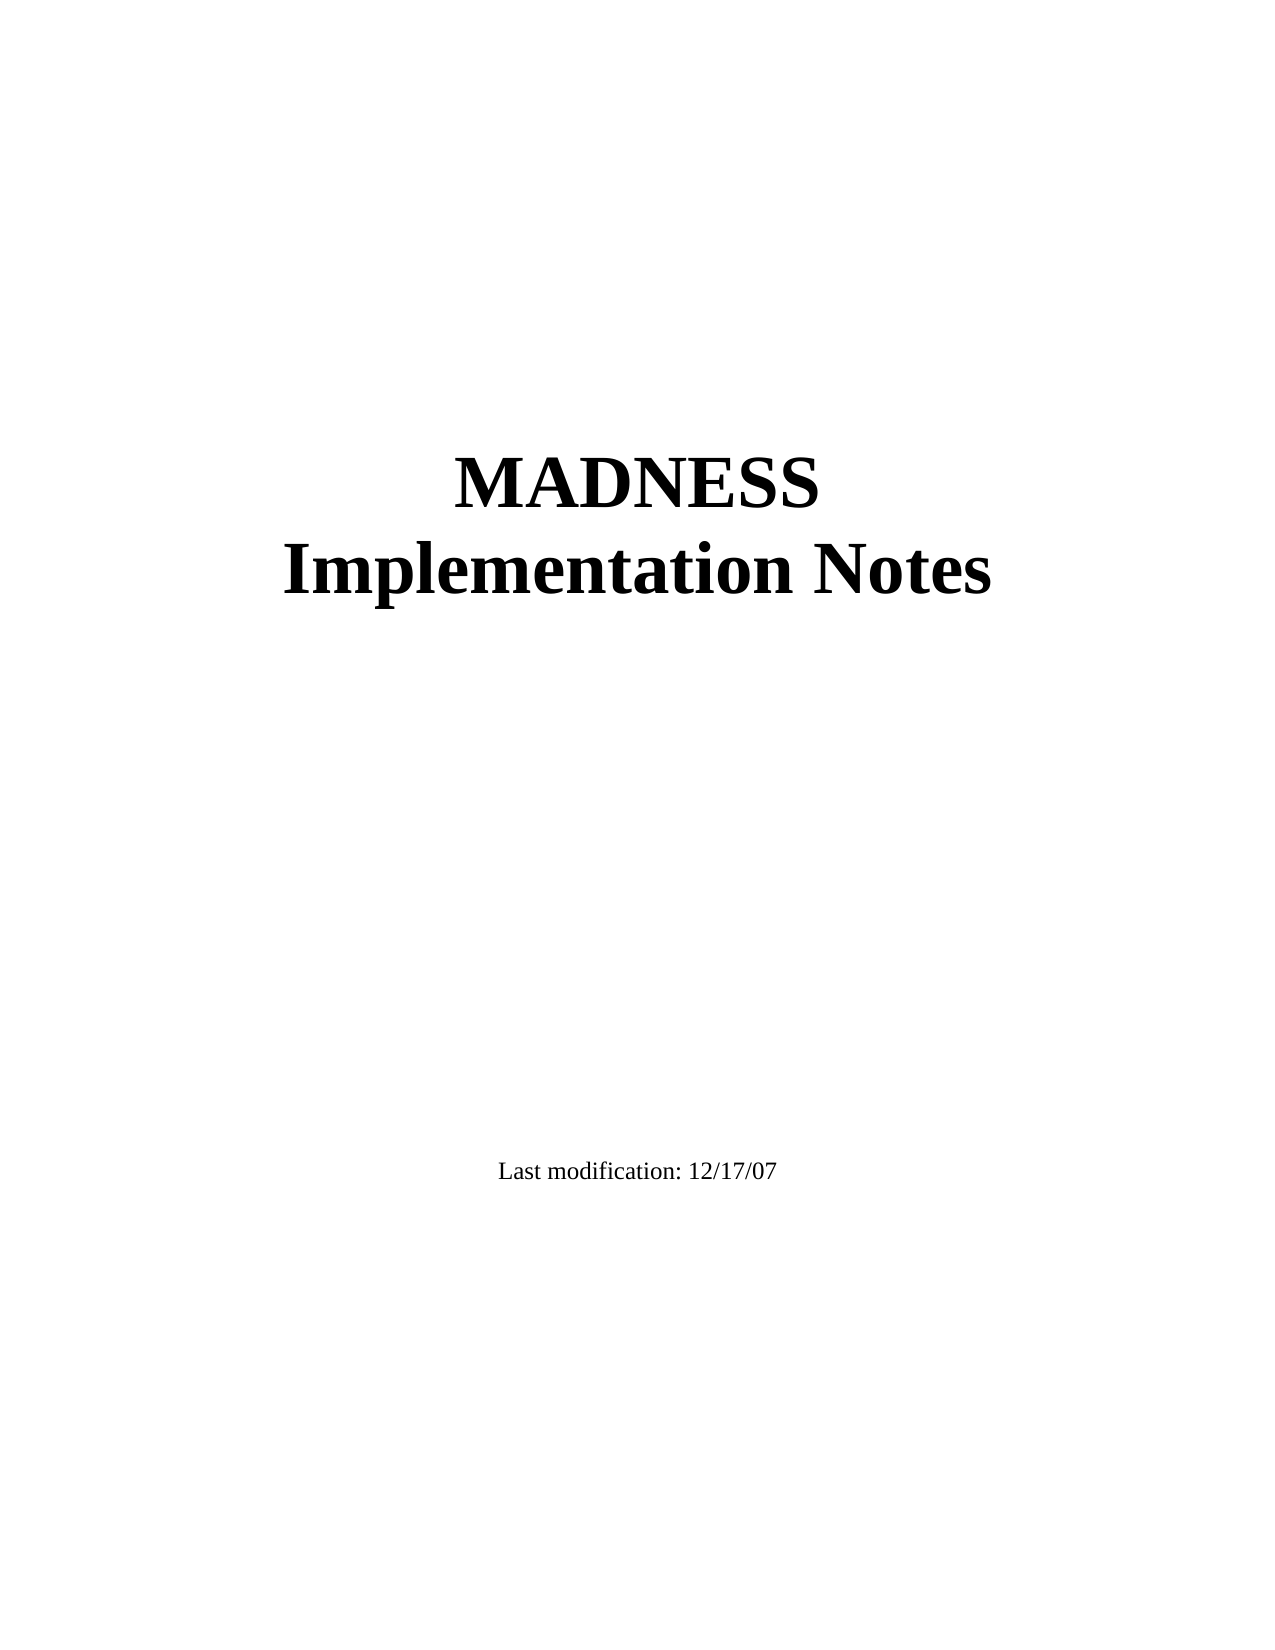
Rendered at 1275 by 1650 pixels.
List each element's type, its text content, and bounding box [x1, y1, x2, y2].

text Last modification: 12/17/07 [150, 1156, 1125, 1185]
text MADNESS [150, 437, 1125, 524]
text Implementation Notes [150, 524, 1125, 610]
